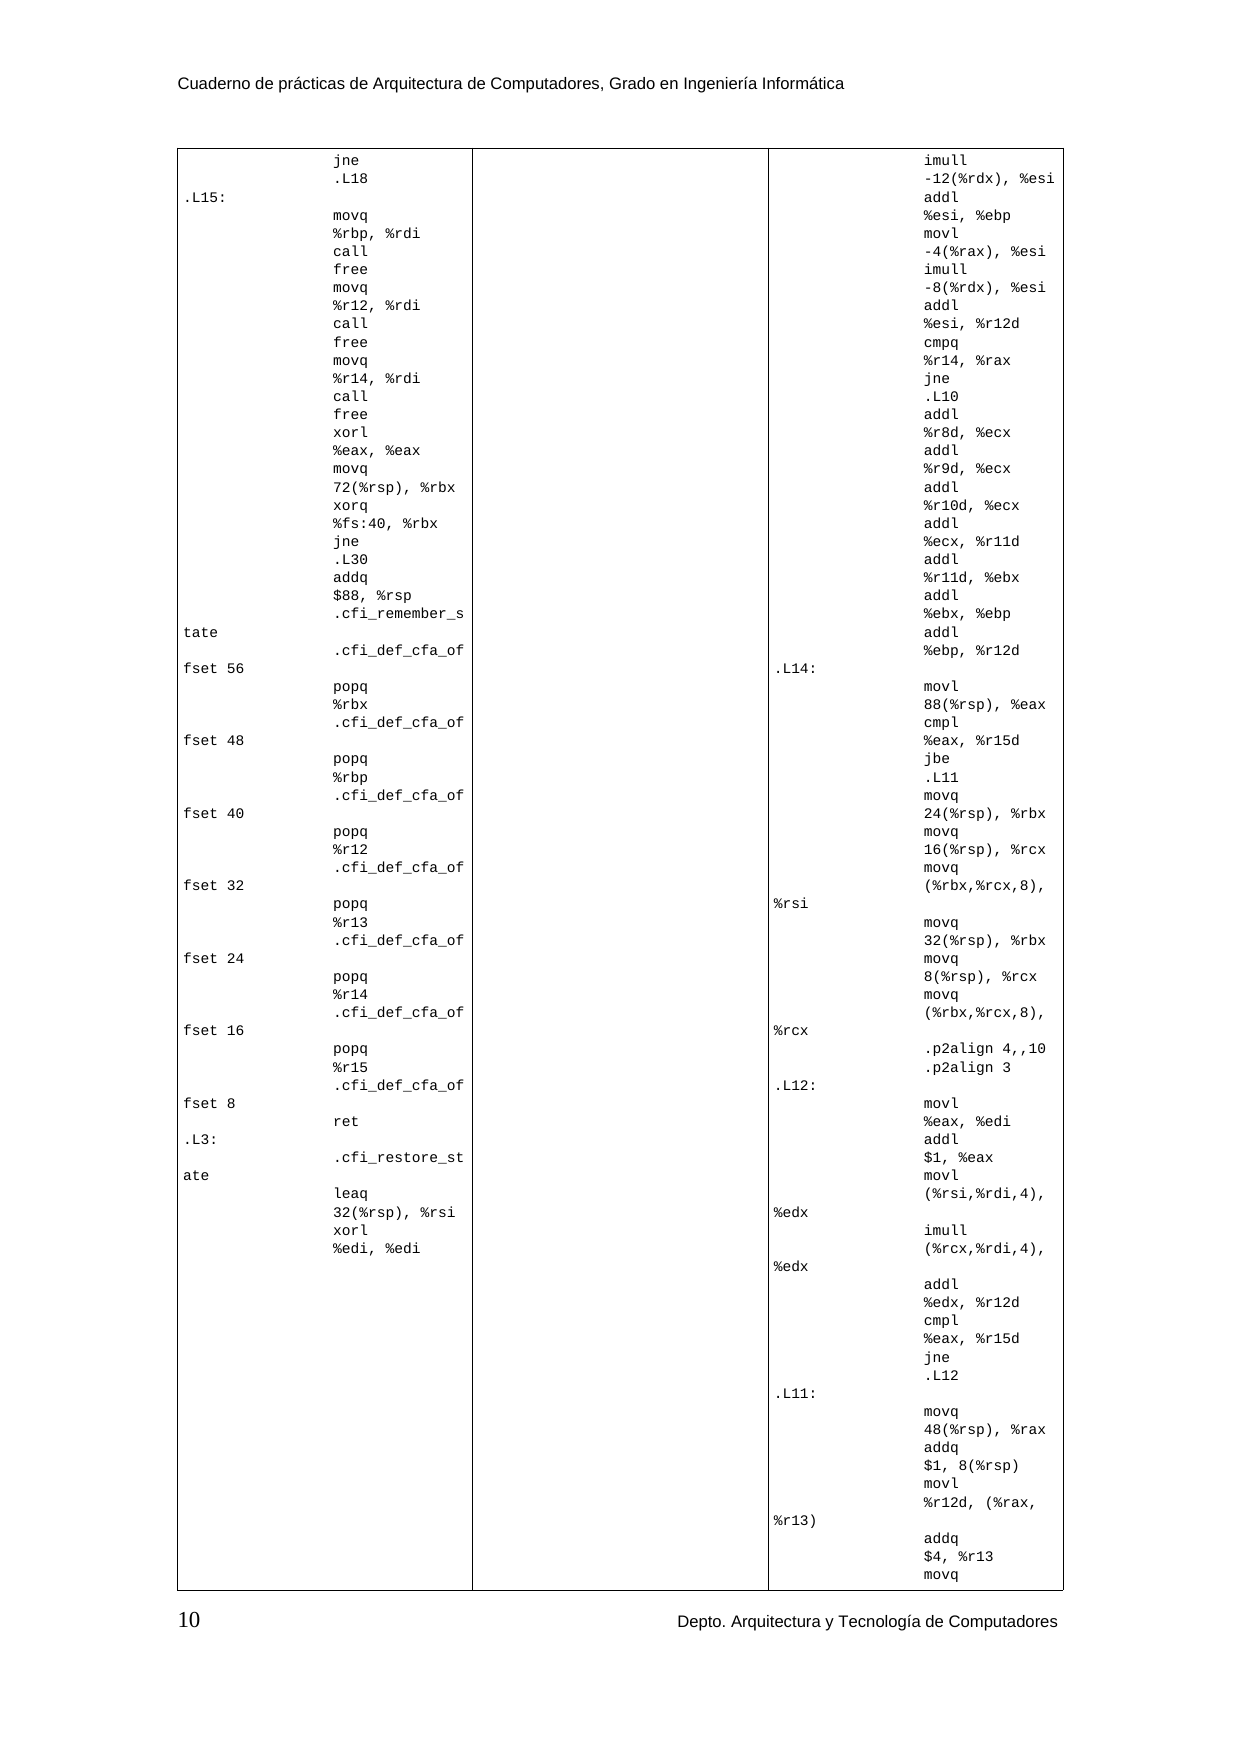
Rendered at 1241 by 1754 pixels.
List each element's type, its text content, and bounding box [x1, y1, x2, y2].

table_cell [473, 149, 768, 1589]
table_cell imull -12(%rdx), %esi addl %esi, %ebp movl -4(%rax), %esi imull -8(%rdx), %esi addl %esi, %r12d cmpq %r14, %rax jne .L10 addl %r8d, %ecx addl %r9d, %ecx addl %r10d, %ecx addl %ecx, %r11d addl %r11d, %ebx addl %ebx, %ebp addl %ebp, %r12d .L14: movl 88(%rsp), %eax cmpl %eax, %r15d jbe .L11 movq 24(%rsp), %rbx movq 16(%rsp), %rcx movq (%rbx,%rcx,8), %rsi movq 32(%rsp), %rbx movq 8(%rsp), %rcx movq (%rbx,%rcx,8), %rcx .p2align 4,,10 .p2align 3 .L12: movl %eax, %edi addl $1, %eax movl (%rsi,%rdi,4), %edx imull (%rcx,%rdi,4), %edx addl %edx, %r12d cmpl %eax, %r15d jne .L12 .L11: movq 48(%rsp), %rax addq $1, 8(%rsp) movl %r12d, (%rax,%r13) addq $4, %r13 movq [769, 149, 1063, 1589]
table_cell jne .L18 .L15: movq %rbp, %rdi call free movq %r12, %rdi call free movq %r14, %rdi call free xorl %eax, %eax movq 72(%rsp), %rbx xorq %fs:40, %rbx jne .L30 addq $88, %rsp .cfi_remember_state .cfi_def_cfa_offset 56 popq %rbx .cfi_def_cfa_offset 48 popq %rbp .cfi_def_cfa_offset 40 popq %r12 .cfi_def_cfa_offset 32 popq %r13 .cfi_def_cfa_offset 24 popq %r14 .cfi_def_cfa_offset 16 popq %r15 .cfi_def_cfa_offset 8 ret .L3: .cfi_restore_state leaq 32(%rsp), %rsi xorl %edi, %edi [178, 149, 472, 1589]
